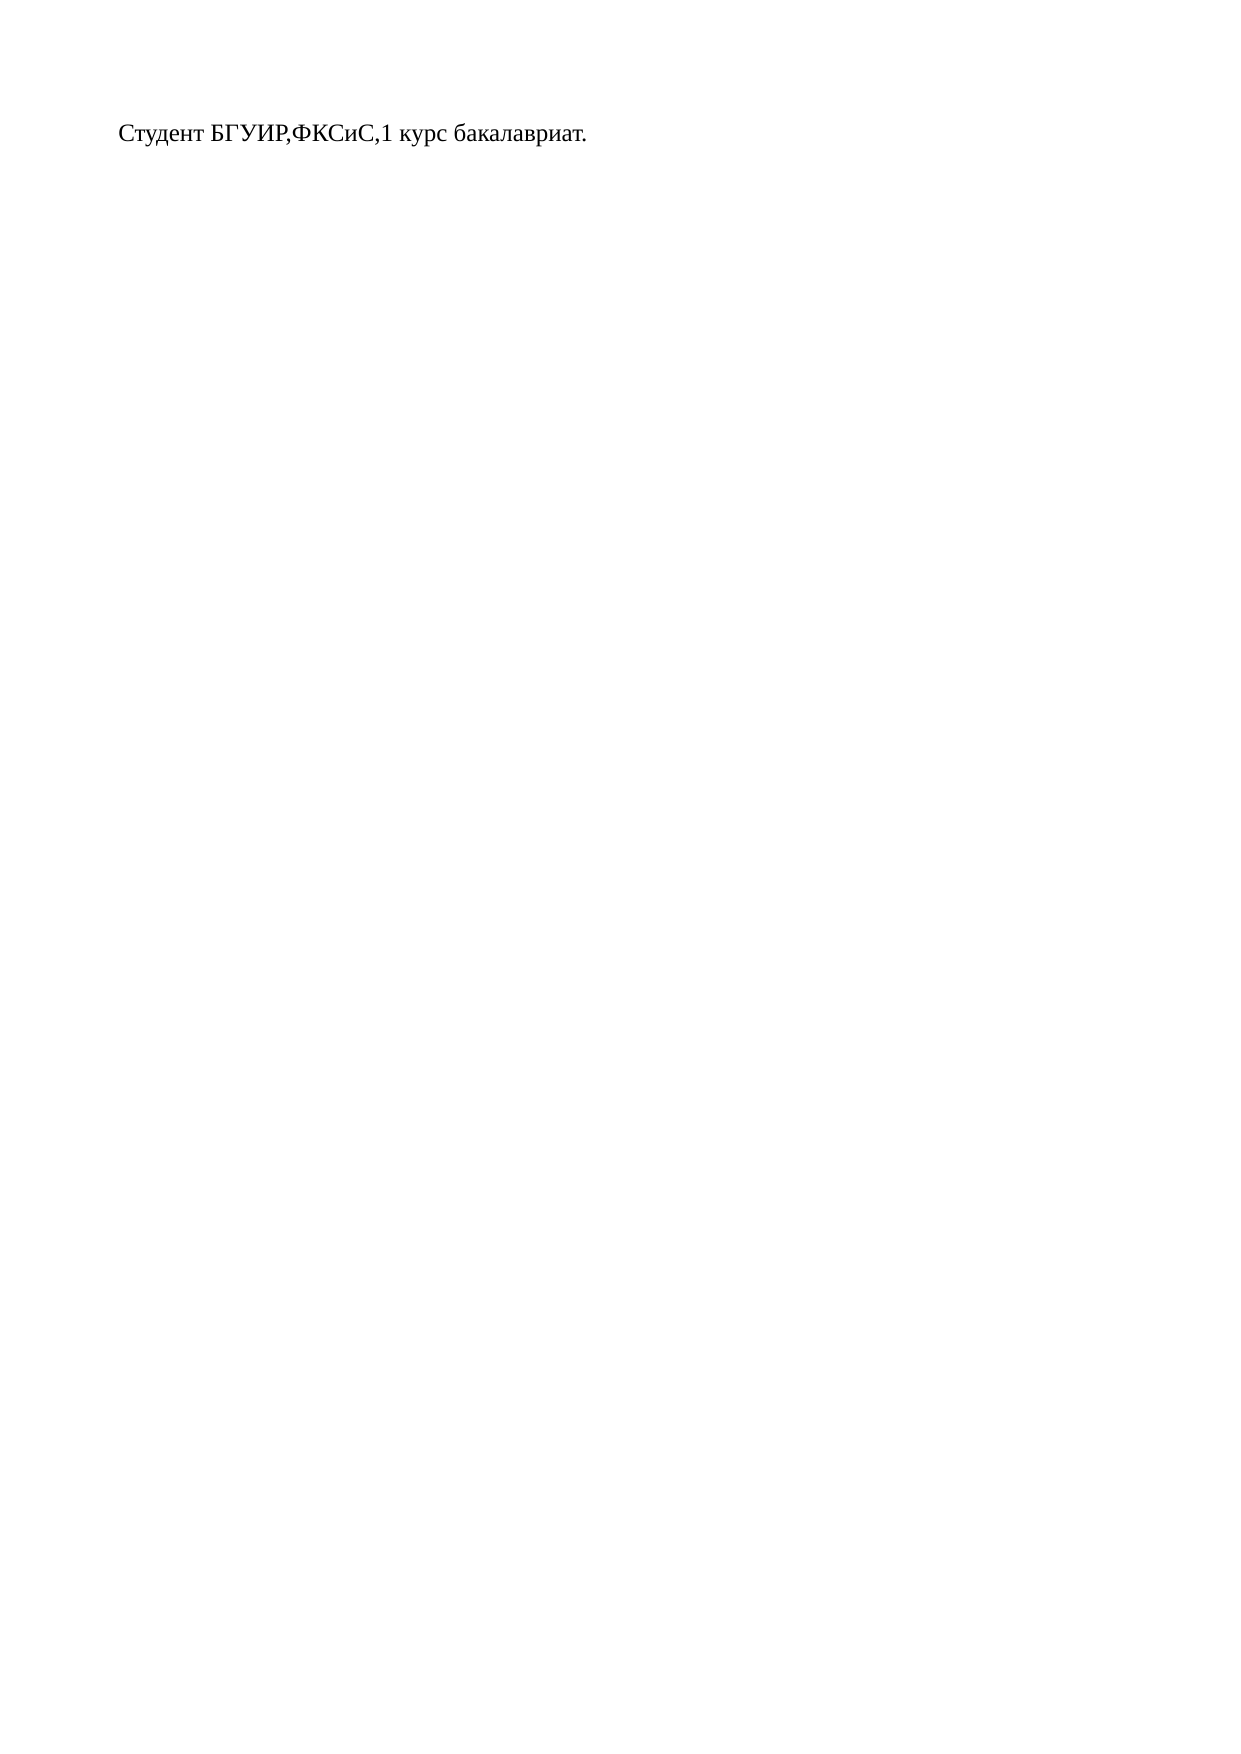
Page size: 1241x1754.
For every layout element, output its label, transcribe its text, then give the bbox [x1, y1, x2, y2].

text Студент БГУИР,ФКСиС,1 курс бакалавриат. [118, 118, 1122, 147]
